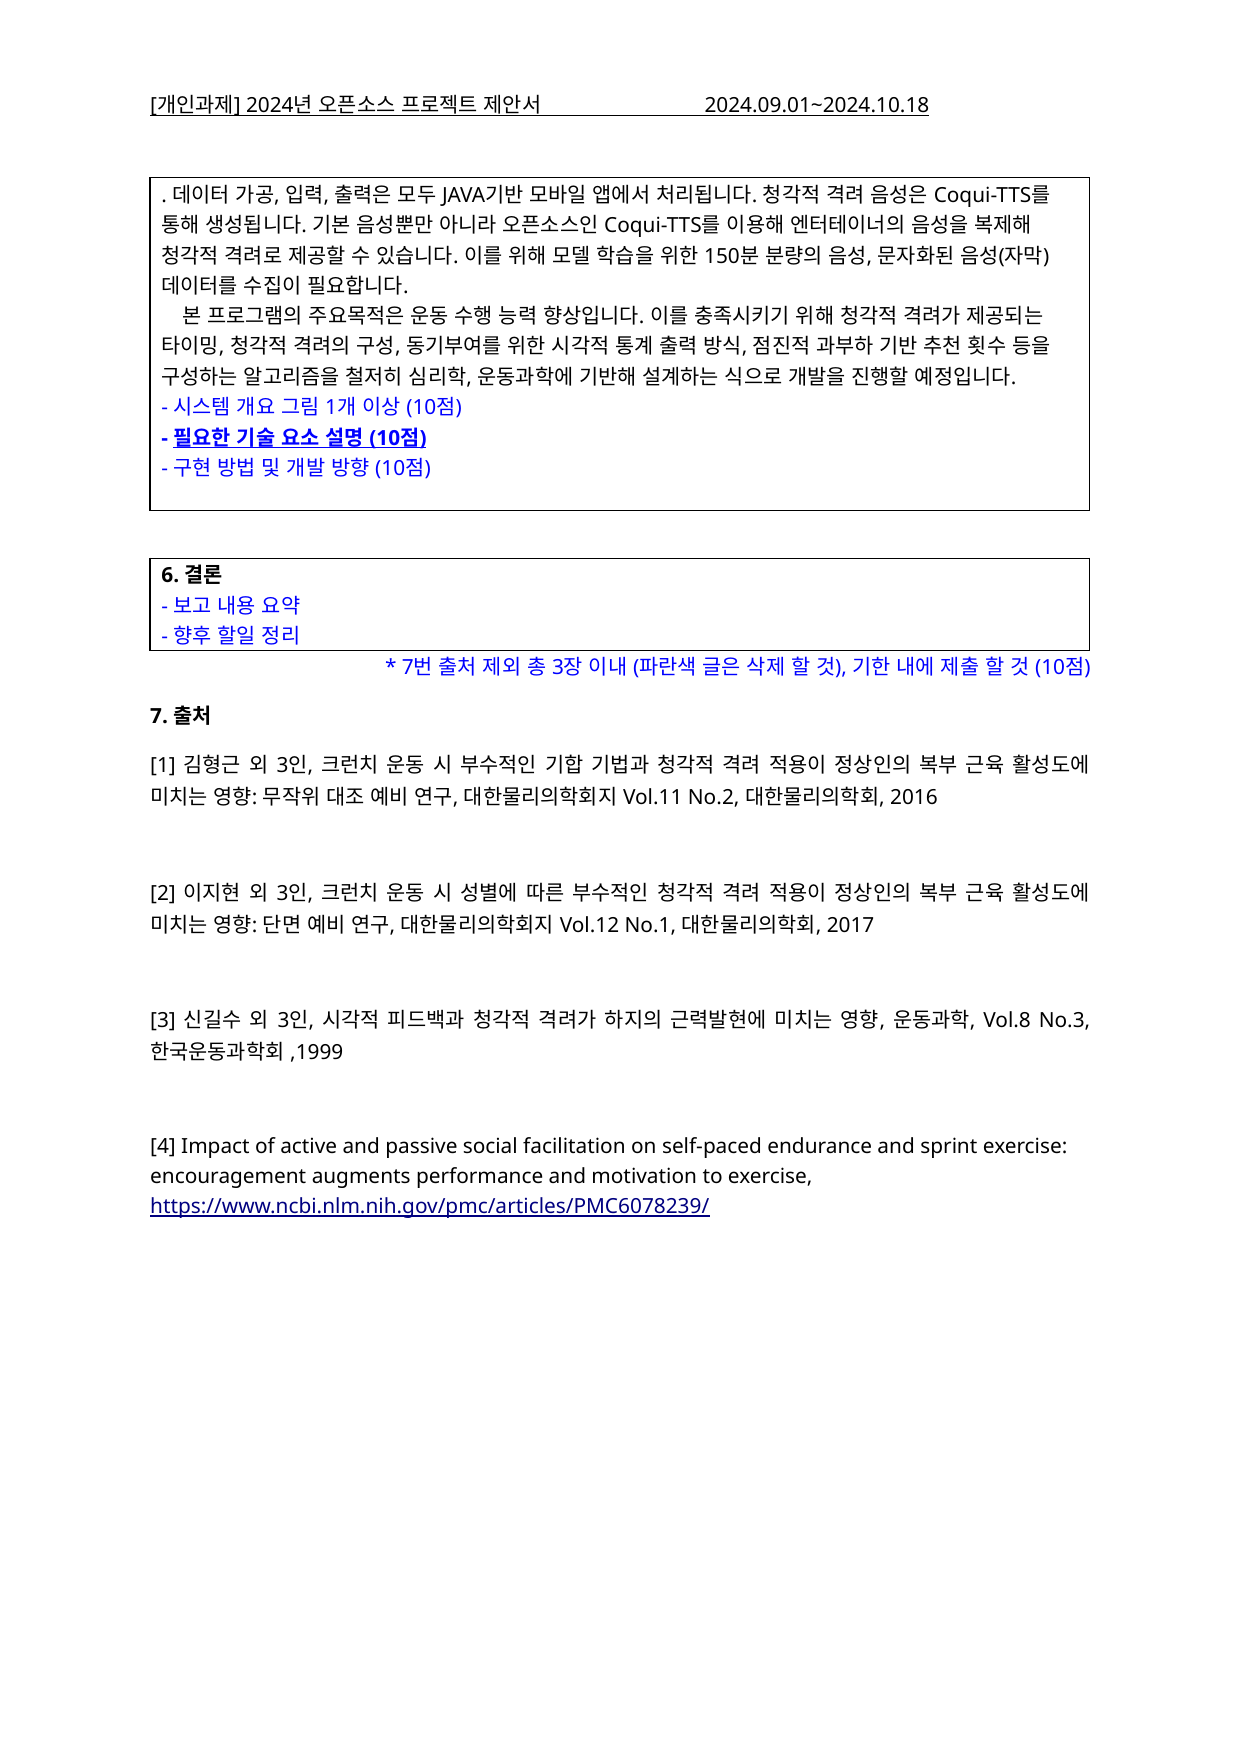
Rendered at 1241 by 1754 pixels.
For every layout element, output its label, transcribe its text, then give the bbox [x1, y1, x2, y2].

table_header 6. 결론 - 보고 내용 요약 - 향후 할일 정리 [151, 559, 1089, 649]
text [3] 신길수 외 3인, 시각적 피드백과 청각적 격려가 하지의 근력발현에 미치는 영향, 운동과학, Vol.8 No.3, 한국운동과학회 ,1999 [150, 1003, 1090, 1066]
text * 7번 출처 제외 총 3장 이내 (파란색 글은 삭제 할 것), 기한 내에 제출 할 것 (10점) [150, 651, 1090, 681]
text [1] 김형근 외 3인, 크런치 운동 시 부수적인 기합 기법과 청각적 격려 적용이 정상인의 복부 근육 활성도에 미치는 영향: 무작위 대조 예비 연구, 대한물리의학회지 Vol.11 No.2, 대한물리의학회, 2016 [150, 748, 1090, 811]
text [4] Impact of active and passive social facilitation on self-paced endurance and sprint exercise: encouragement augments performance and motivation to exercise, https://www.ncbi.nlm.nih.gov/pmc/articles/PMC6078239/ [150, 1131, 1090, 1219]
text 7. 출처 [150, 699, 1090, 730]
table_header . 데이터 가공, 입력, 출력은 모두 JAVA기반 모바일 앱에서 처리됩니다. 청각적 격려 음성은 Coqui-TTS를 통해 생성됩니다. 기본 음성뿐만 아니라 오픈소스인 Coqui-TTS를 이용해 엔터테이너의 음성을 복제해 청각적 격려로 제공할 수 있습니다. 이를 위해 모델 학습을 위한 150분 분량의 음성, 문자화된 음성(자막) 데이터를 수집이 필요합니다. 본 프로그램의 주요목적은 운동 수행 능력 향상입니다. 이를 충족시키기 위해 청각적 격려가 제공되는 타이밍, 청각적 격려의 구성, 동기부여를 위한 시각적 통계 출력 방식, 점진적 과부하 기반 추천 횟수 등을 구성하는 알고리즘을 철저히 심리학, 운동과학에 기반해 설계하는 식으로 개발을 진행할 예정입니다. - 시스템 개요 그림 1개 이상 (10점) - 필요한 기술 요소 설명 (10점) - 구현 방법 및 개발 방향 (10점) [151, 178, 1089, 510]
text [2] 이지현 외 3인, 크런치 운동 시 성별에 따른 부수적인 청각적 격려 적용이 정상인의 복부 근육 활성도에 미치는 영향: 단면 예비 연구, 대한물리의학회지 Vol.12 No.1, 대한물리의학회, 2017 [150, 876, 1090, 938]
